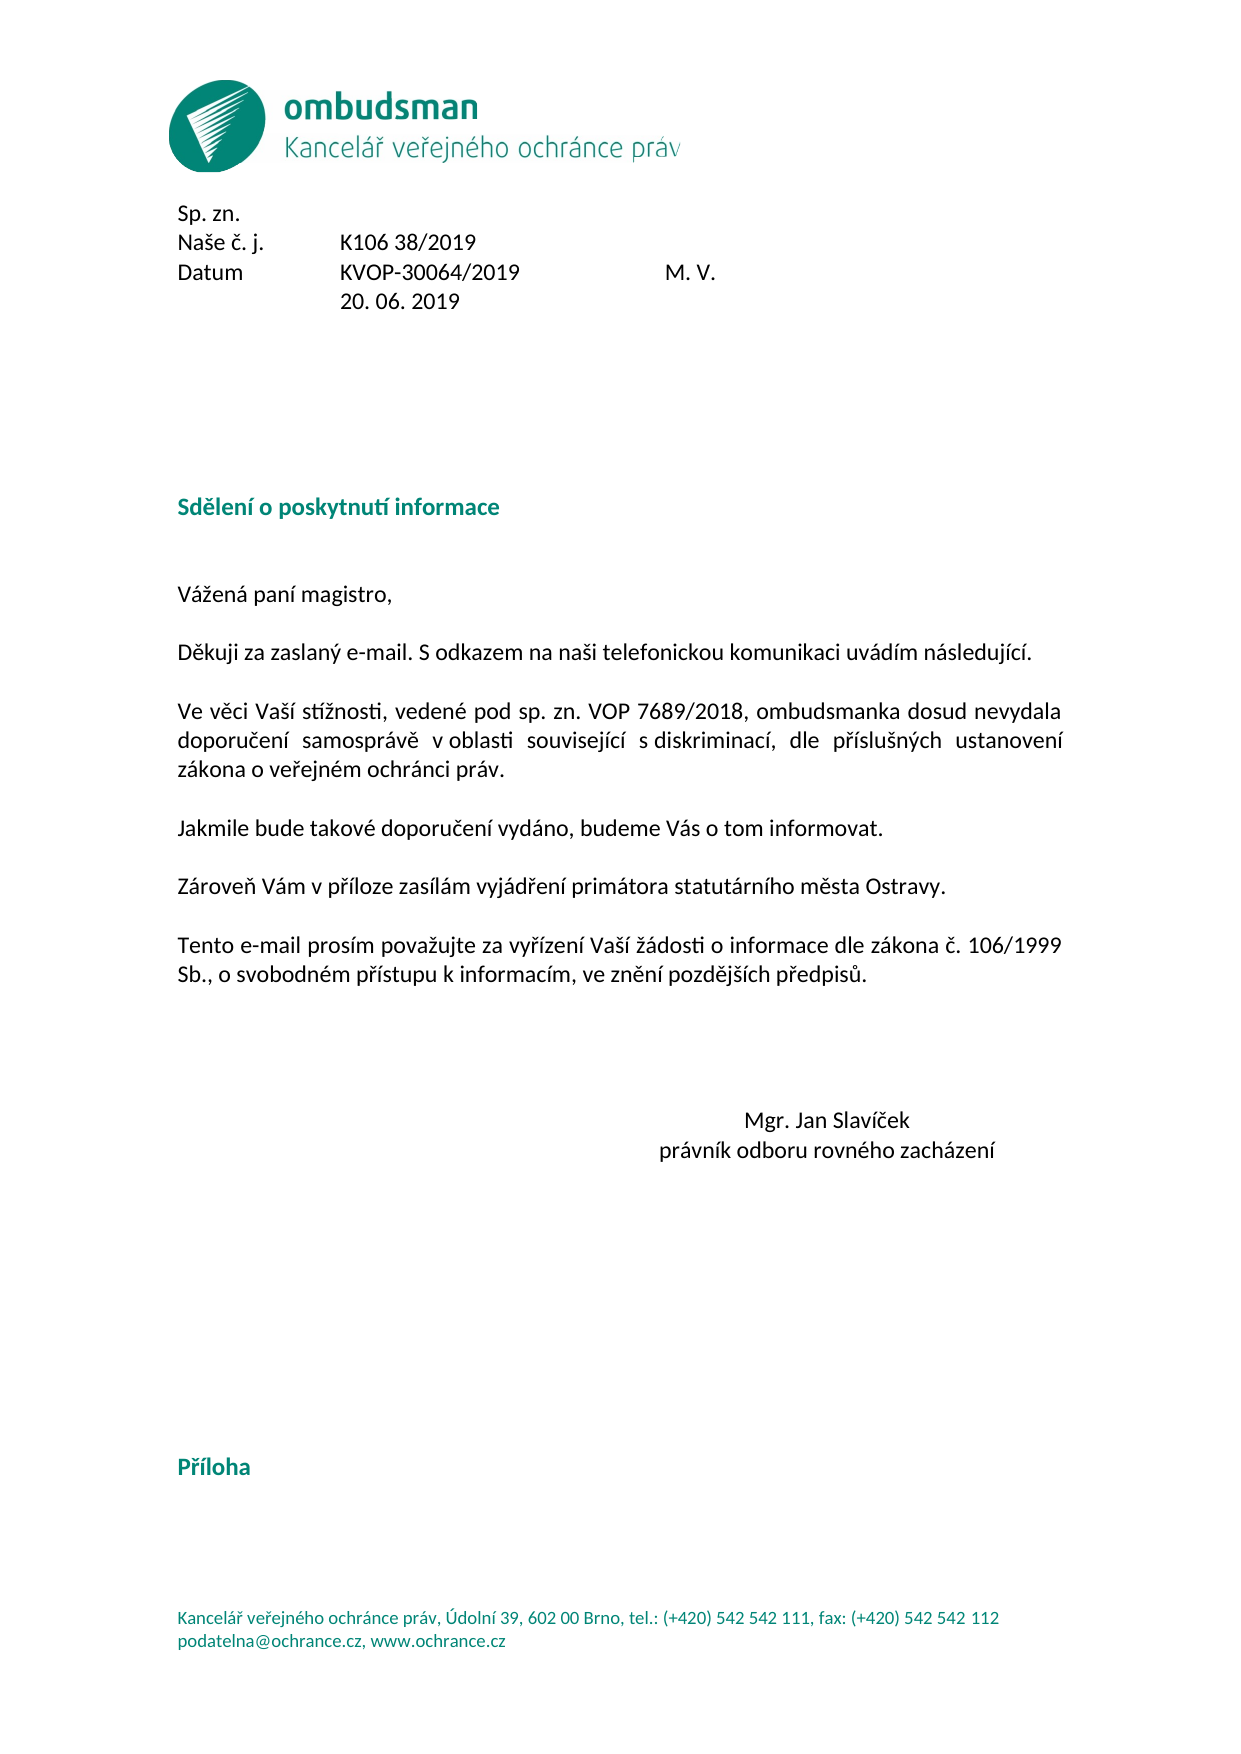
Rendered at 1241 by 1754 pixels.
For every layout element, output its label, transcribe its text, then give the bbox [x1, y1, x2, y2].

text Mgr. Jan Slavíček [236, 1106, 1063, 1135]
text Děkuji za zaslaný e-mail. S odkazem na naši telefonickou komunikaci uvádím následující. [177, 637, 1063, 666]
text Ve věci Vaší stížnosti, vedené pod sp. zn. VOP 7689/2018, ombudsmanka dosud nevydala doporučení samosprávě v oblasti související s diskriminací, dle příslušných ustanovení zákona o veřejném ochránci práv. [177, 696, 1063, 783]
table_header Sp. zn. Naše č. j. Datum [177, 169, 340, 491]
text Jakmile bude takové doporučení vydáno, budeme Vás o tom informovat. [177, 813, 1063, 842]
subtitle Sdělení o poskytnutí informace [177, 491, 1063, 521]
table_header M. V. [665, 169, 1085, 491]
text Tento e-mail prosím považujte za vyřízení Vaší žádosti o informace dle zákona č. 106/1999 Sb., o svobodném přístupu k informacím, ve znění pozdějších předpisů. [177, 930, 1063, 988]
text Příloha [177, 1451, 1063, 1482]
text Vážená paní magistro, [177, 579, 1063, 608]
text právník odboru rovného zacházení [236, 1135, 1063, 1164]
table_header K106 38/2019 KVOP-30064/2019 20. 06. 2019 [340, 169, 664, 491]
text Zároveň Vám v příloze zasílám vyjádření primátora statutárního města Ostravy. [177, 871, 1063, 901]
